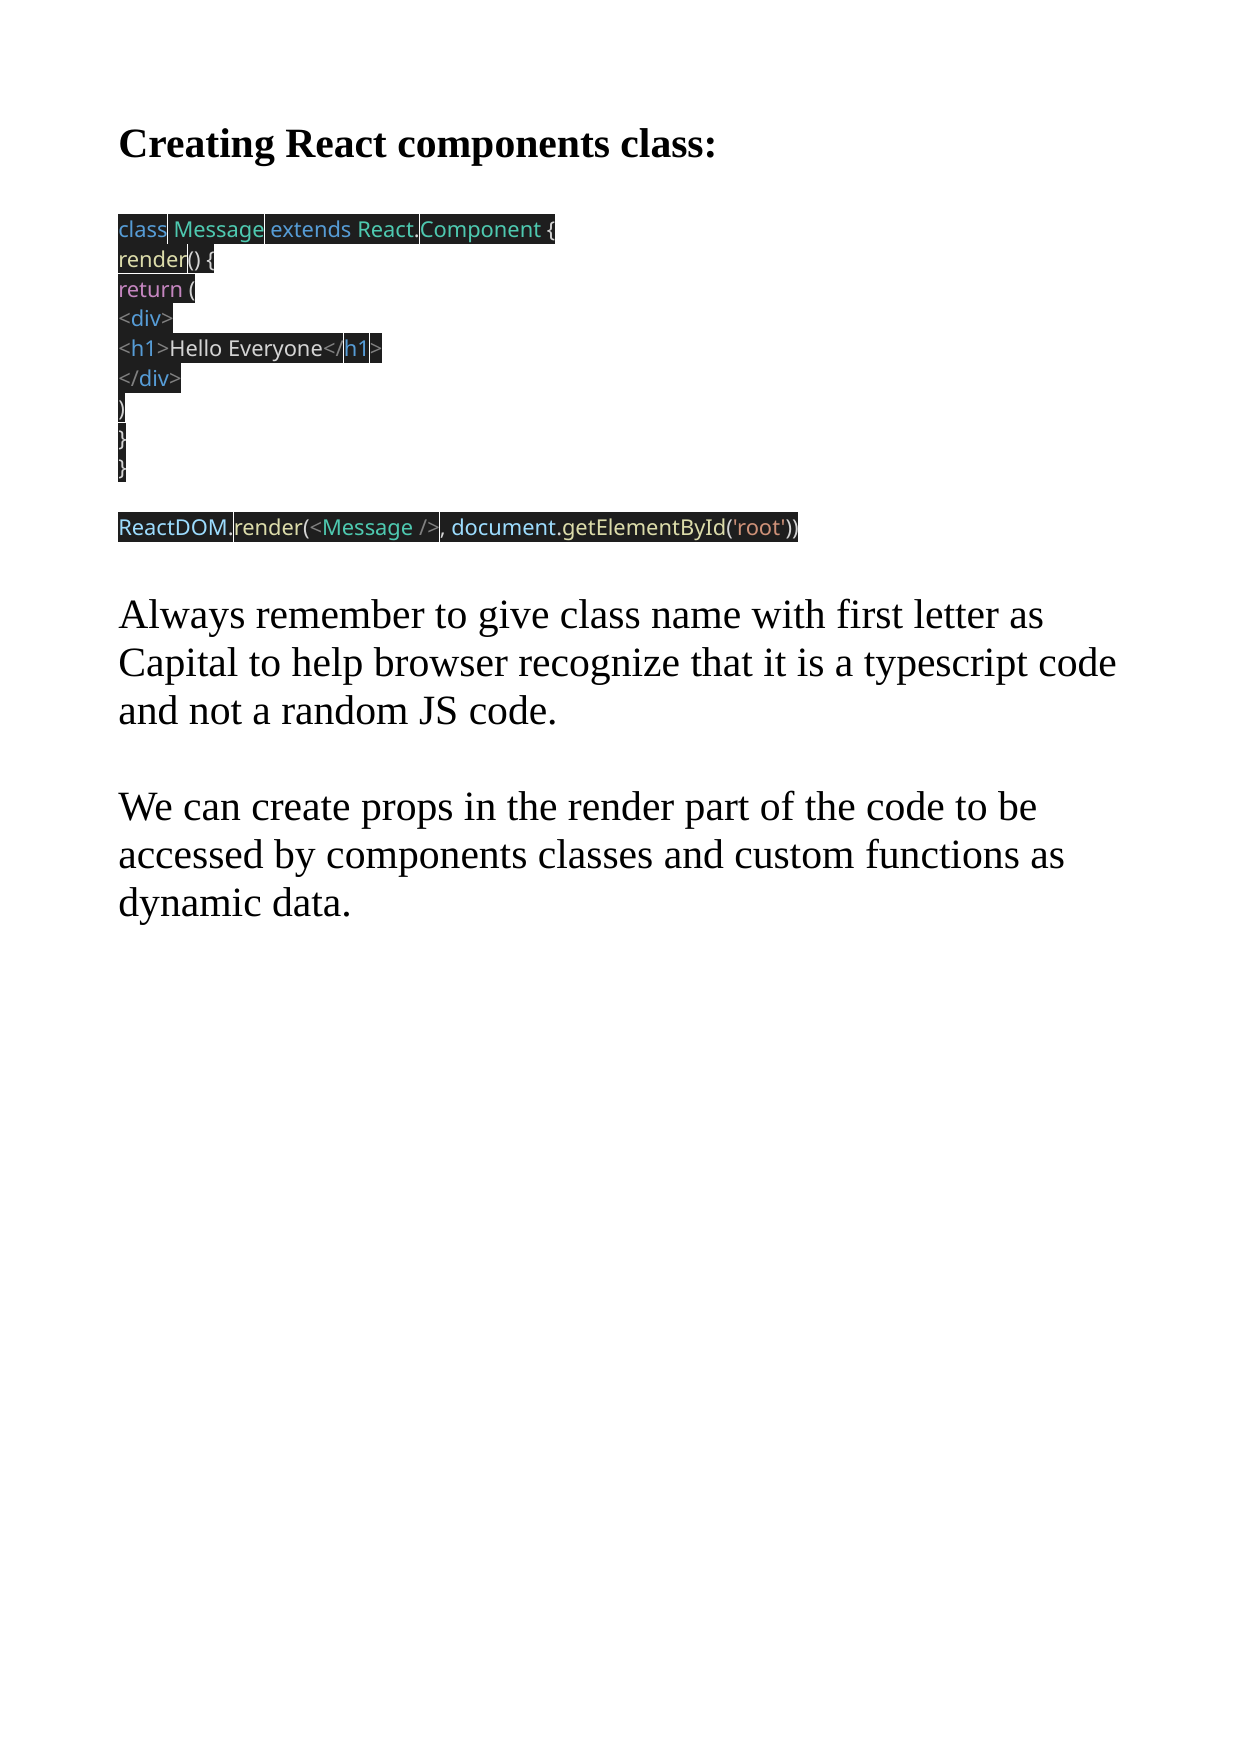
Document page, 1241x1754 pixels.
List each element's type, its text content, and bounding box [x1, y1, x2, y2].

text return ( [118, 273, 1122, 303]
text render() { [118, 244, 1122, 273]
text <div> [118, 303, 1122, 333]
text class Message extends React.Component { [118, 214, 1122, 244]
text ReactDOM.render(<Message />, document.getElementById('root')) [118, 512, 1122, 542]
text We can create props in the render part of the code to be accessed by components classes and custom functions as dynamic data. [118, 781, 1122, 925]
text Always remember to give class name with first letter as Capital to help browser recognize that it is a typescript code and not a random JS code. [118, 589, 1122, 733]
text Creating React components class: [118, 118, 1122, 166]
text <h1>Hello Everyone</h1> [118, 333, 1122, 363]
text </div> [118, 363, 1122, 393]
text ) [118, 393, 1122, 422]
text } [118, 422, 1122, 452]
text } [118, 452, 1122, 482]
